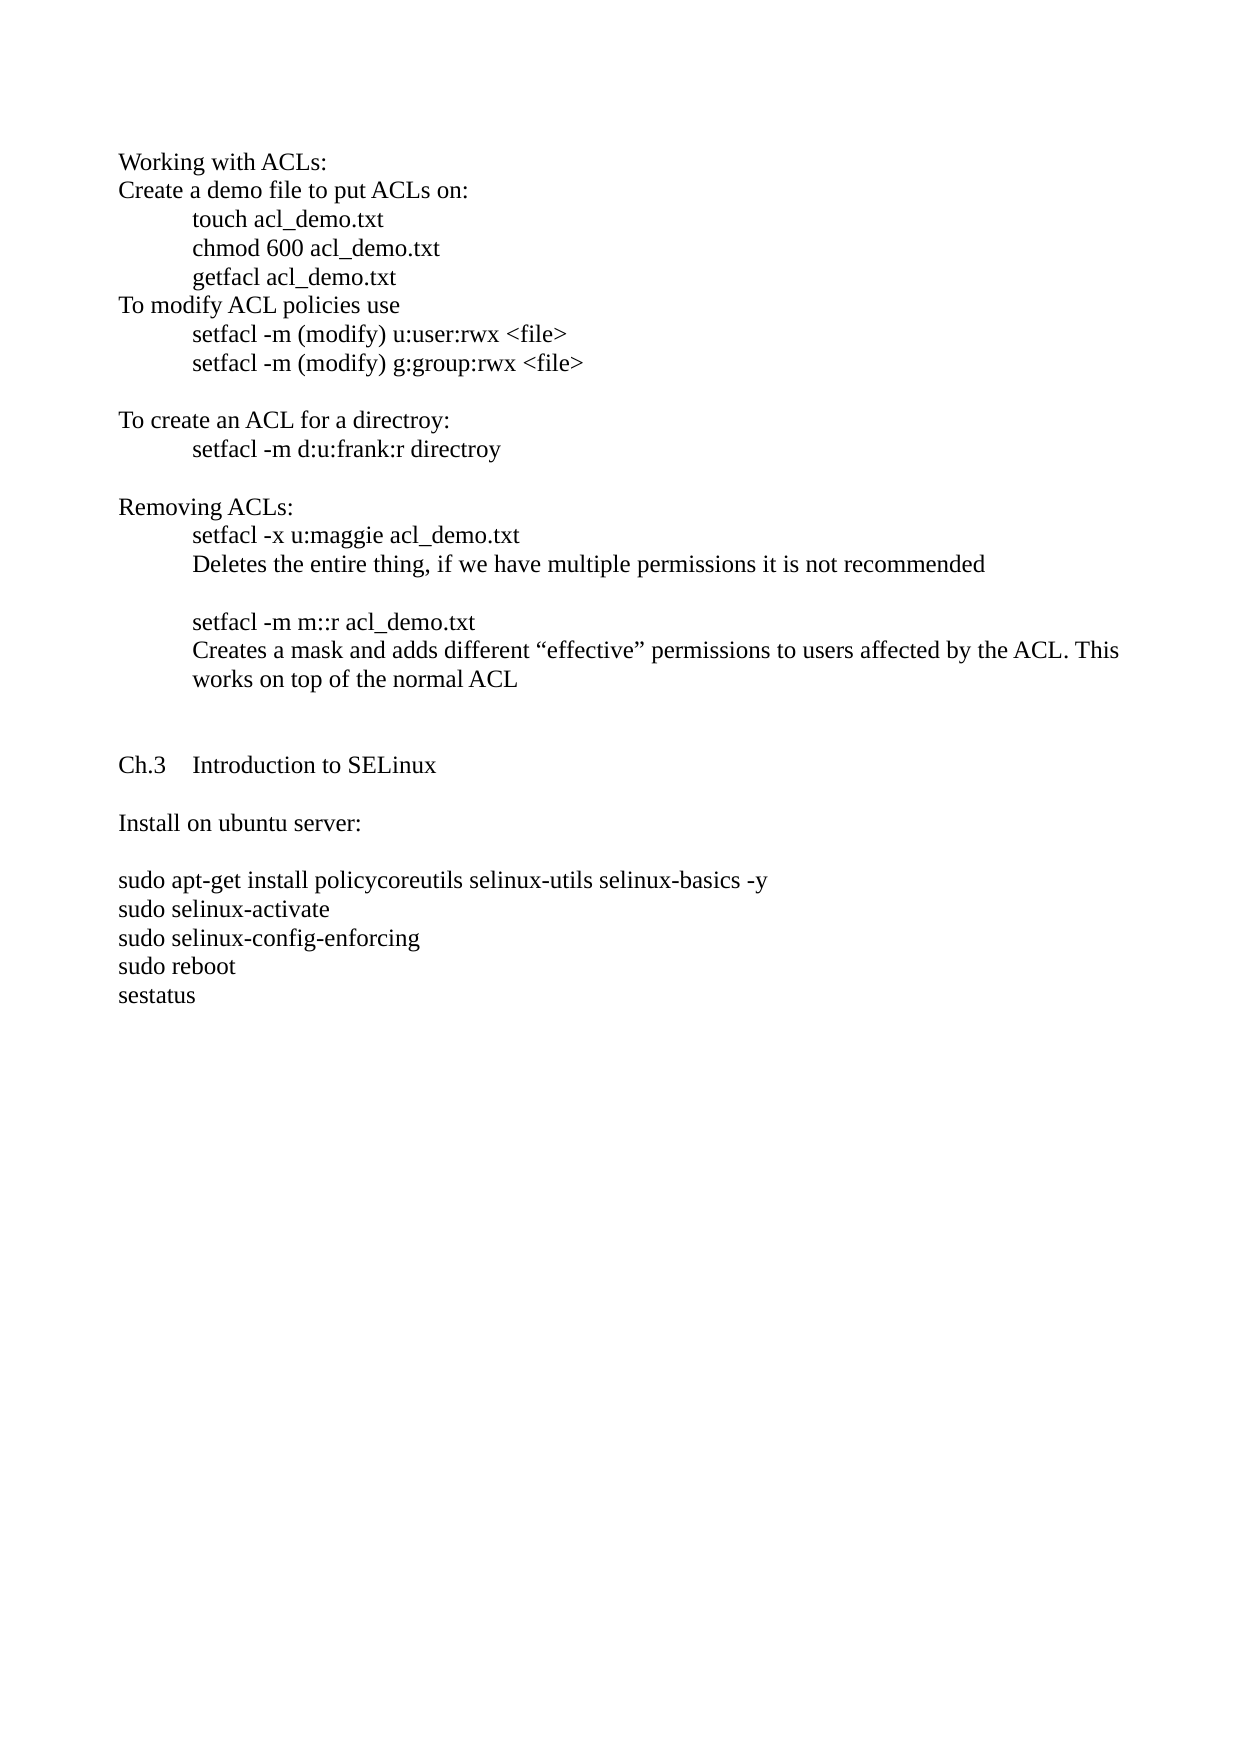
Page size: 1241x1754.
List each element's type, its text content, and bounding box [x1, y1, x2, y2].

text To modify ACL policies use [118, 291, 1122, 319]
text Ch.3 Introduction to SELinux [118, 751, 1122, 779]
text Working with ACLs: [118, 147, 1122, 176]
text Create a demo file to put ACLs on: [118, 176, 1122, 204]
text sudo reboot [118, 951, 1122, 980]
text chmod 600 acl_demo.txt [118, 233, 1122, 262]
text getfacl acl_demo.txt [118, 262, 1122, 291]
text setfacl -m m::r acl_demo.txt [118, 607, 1122, 636]
text sudo selinux-activate [118, 894, 1122, 923]
text Install on ubuntu server: [118, 808, 1122, 837]
text Removing ACLs: [118, 492, 1122, 521]
text setfacl -m (modify) u:user:rwx <file> [118, 319, 1122, 348]
text Creates a mask and adds different “effective” permissions to users affected by the ACL. This works on top of the normal ACL [118, 636, 1122, 693]
text touch acl_demo.txt [118, 204, 1122, 233]
text Deletes the entire thing, if we have multiple permissions it is not recommended [118, 549, 1122, 578]
text To create an ACL for a directroy: [118, 406, 1122, 434]
text sudo apt-get install policycoreutils selinux-utils selinux-basics -y [118, 865, 1122, 894]
text setfacl -m d:u:frank:r directroy [118, 434, 1122, 463]
text setfacl -x u:maggie acl_demo.txt [118, 521, 1122, 549]
text setfacl -m (modify) g:group:rwx <file> [118, 348, 1122, 377]
text sestatus [118, 980, 1122, 1009]
text sudo selinux-config-enforcing [118, 923, 1122, 951]
